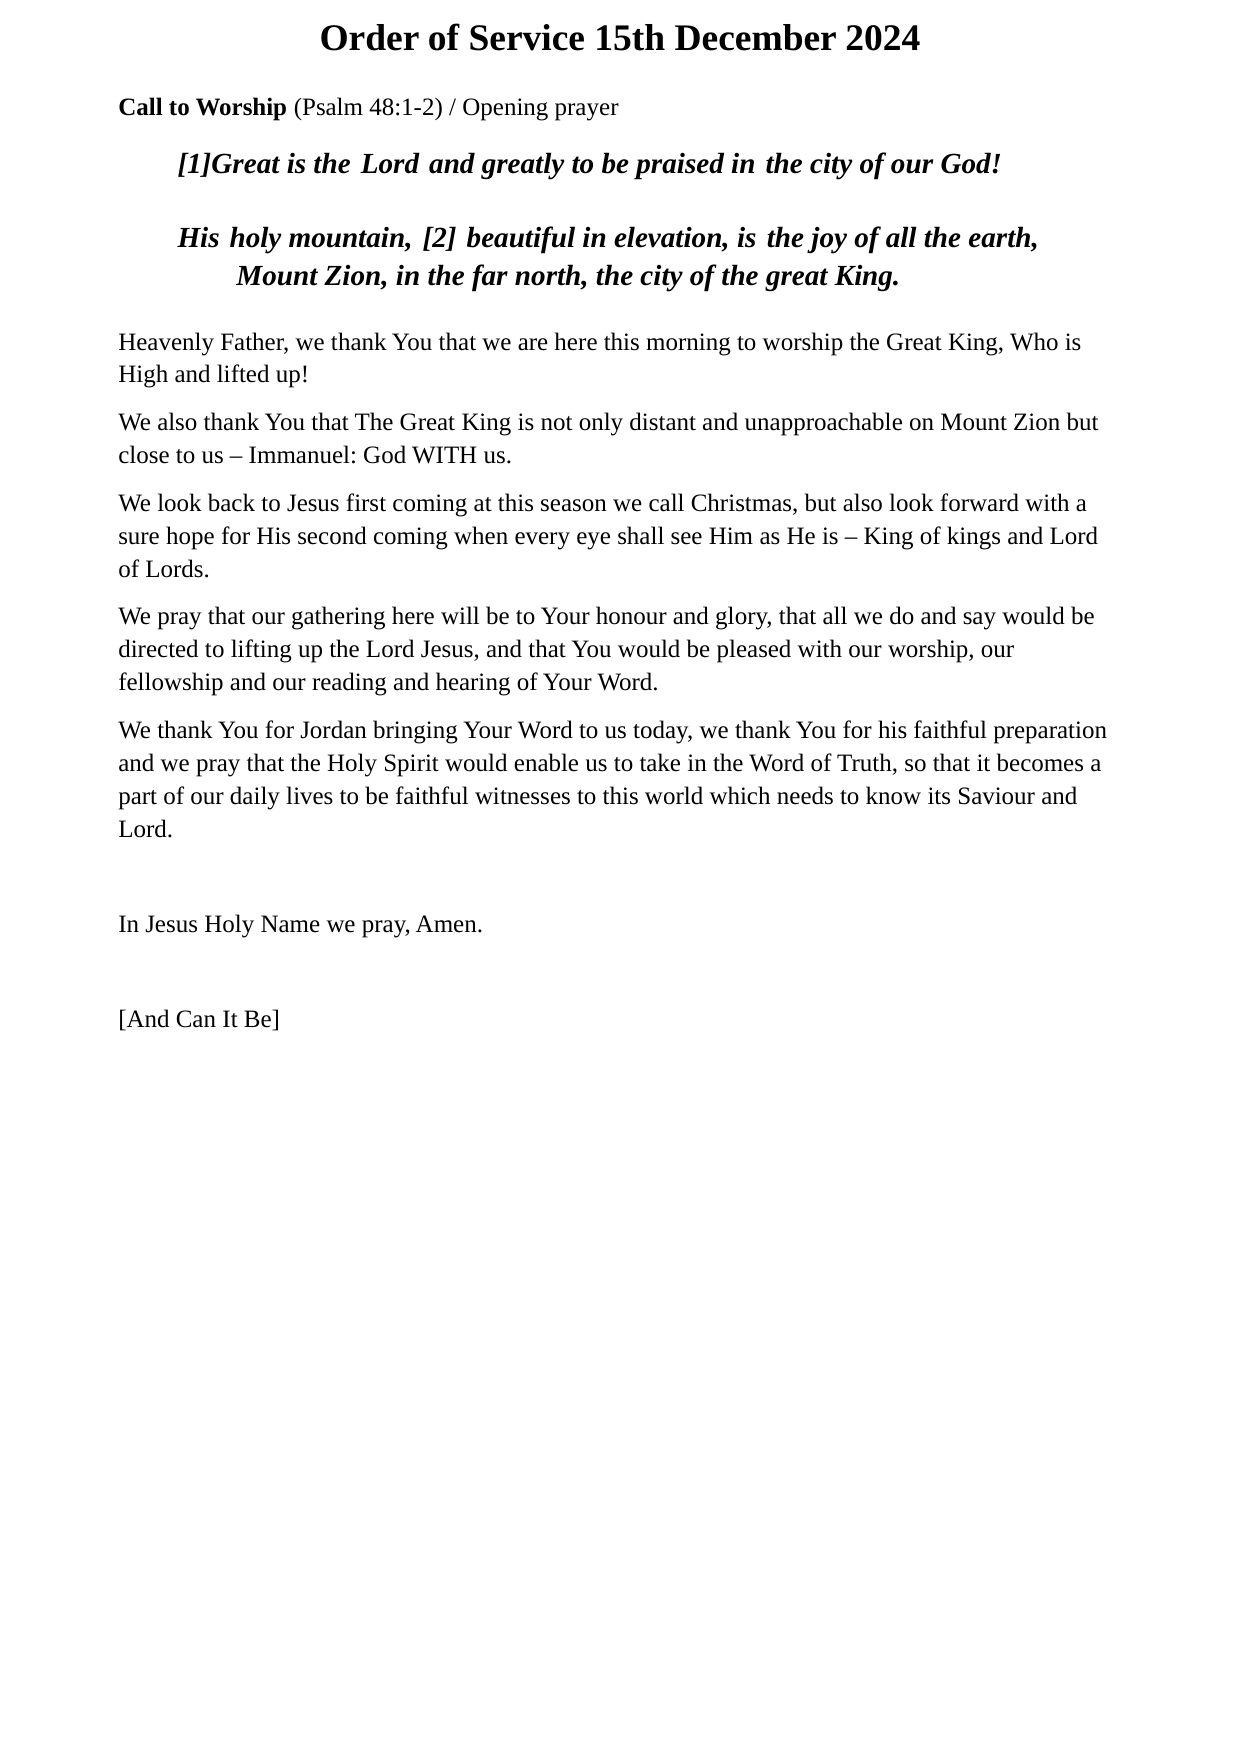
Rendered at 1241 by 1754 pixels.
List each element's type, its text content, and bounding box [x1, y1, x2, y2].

text Call to Worship (Psalm 48:1-2) / Opening prayer [118, 92, 1122, 121]
text [And Can It Be] [118, 1004, 1122, 1033]
text His holy mountain, [2] beautiful in elevation, is the joy of all the earth, Mount Zion, in the far north, the city of the great King. [177, 220, 1122, 292]
text We also thank You that The Great King is not only distant and unapproachable on Mount Zion but close to us – Immanuel: God WITH us. [118, 407, 1122, 469]
text [1]Great is the Lord and greatly to be praised in the city of our God! [177, 146, 1122, 179]
text In Jesus Holy Name we pray, Amen. [118, 909, 1122, 938]
text We look back to Jesus first coming at this season we call Christmas, but also look forward with a sure hope for His second coming when every eye shall see Him as He is – King of kings and Lord of Lords. [118, 488, 1122, 583]
text We pray that our gathering here will be to Your honour and glory, that all we do and say would be directed to lifting up the Lord Jesus, and that You would be pleased with our worship, our fellowship and our reading and hearing of Your Word. [118, 601, 1122, 696]
text Heavenly Father, we thank You that we are here this morning to worship the Great King, Who is High and lifted up! [118, 327, 1122, 388]
text We thank You for Jordan bringing Your Word to us today, we thank You for his faithful preparation and we pray that the Holy Spirit would enable us to take in the Word of Truth, so that it becomes a part of our daily lives to be faithful witnesses to this world which needs to know its Saviour and Lord. [118, 715, 1122, 843]
